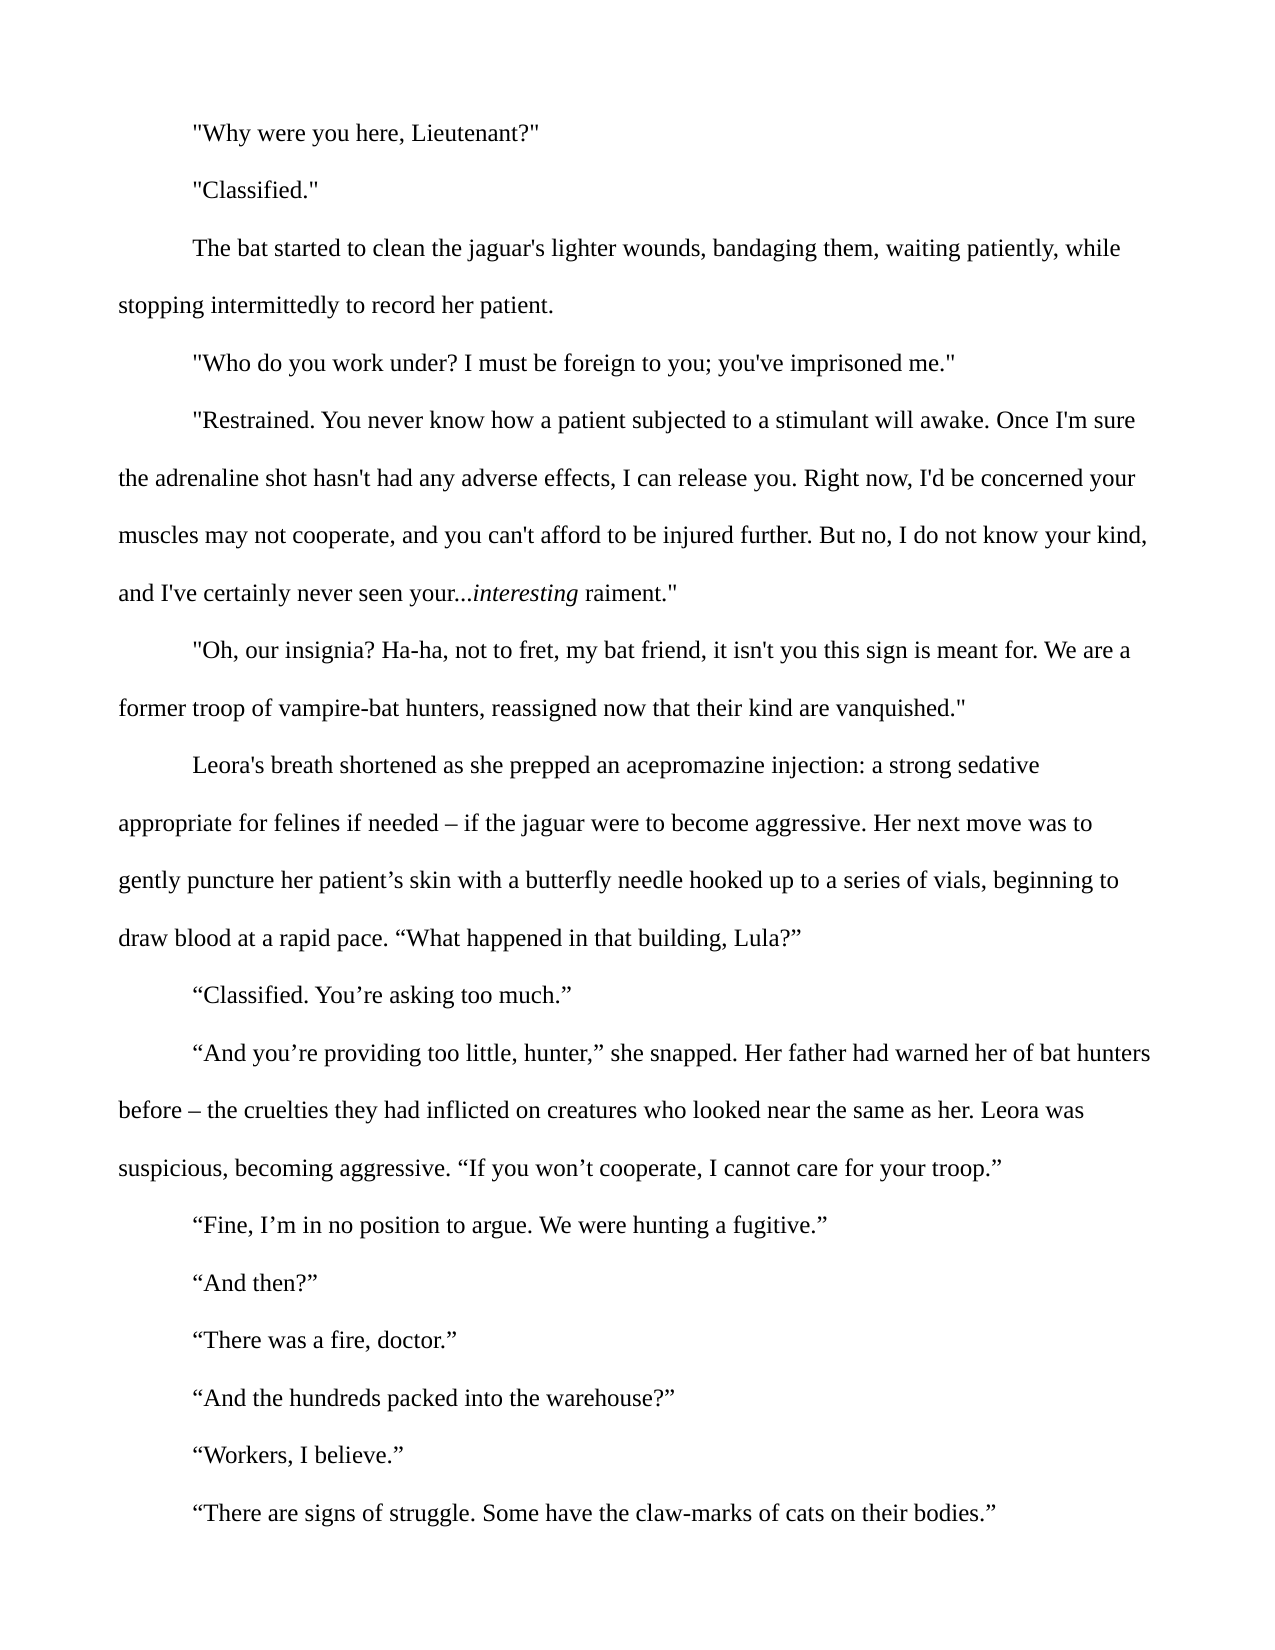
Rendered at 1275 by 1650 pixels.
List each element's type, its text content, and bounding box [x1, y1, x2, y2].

text "Classified." [118, 176, 1157, 204]
text “There was a fire, doctor.” [118, 1326, 1157, 1354]
text “Workers, I believe.” [118, 1441, 1157, 1469]
text "Restrained. You never know how a patient subjected to a stimulant will awake. Once I'm sure the adrenaline shot hasn't had any adverse effects, I can release you. Right now, I'd be concerned your muscles may not cooperate, and you can't afford to be injured further. But no, I do not know your kind, and I've certainly never seen your...interesting raiment." [118, 406, 1157, 607]
text “There are signs of struggle. Some have the claw-marks of cats on their bodies.” [118, 1498, 1157, 1527]
text Leora's breath shortened as she prepped an acepromazine injection: a strong sedative appropriate for felines if needed – if the jaguar were to become aggressive. Her next move was to gently puncture her patient’s skin with a butterfly needle hooked up to a series of vials, beginning to draw blood at a rapid pace. “What happened in that building, Lula?” [118, 751, 1157, 952]
text The bat started to clean the jaguar's lighter wounds, bandaging them, waiting patiently, while stopping intermittedly to record her patient. [118, 233, 1157, 319]
text “Classified. You’re asking too much.” [118, 981, 1157, 1009]
text "Why were you here, Lieutenant?" [118, 118, 1157, 147]
text "Who do you work under? I must be foreign to you; you've imprisoned me." [118, 348, 1157, 377]
text “And the hundreds packed into the warehouse?” [118, 1383, 1157, 1412]
text "Oh, our insignia? Ha-ha, not to fret, my bat friend, it isn't you this sign is meant for. We are a former troop of vampire-bat hunters, reassigned now that their kind are vanquished." [118, 636, 1157, 722]
text “Fine, I’m in no position to argue. We were hunting a fugitive.” [118, 1211, 1157, 1239]
text “And then?” [118, 1268, 1157, 1297]
text “And you’re providing too little, hunter,” she snapped. Her father had warned her of bat hunters before – the cruelties they had inflicted on creatures who looked near the same as her. Leora was suspicious, becoming aggressive. “If you won’t cooperate, I cannot care for your troop.” [118, 1038, 1157, 1182]
